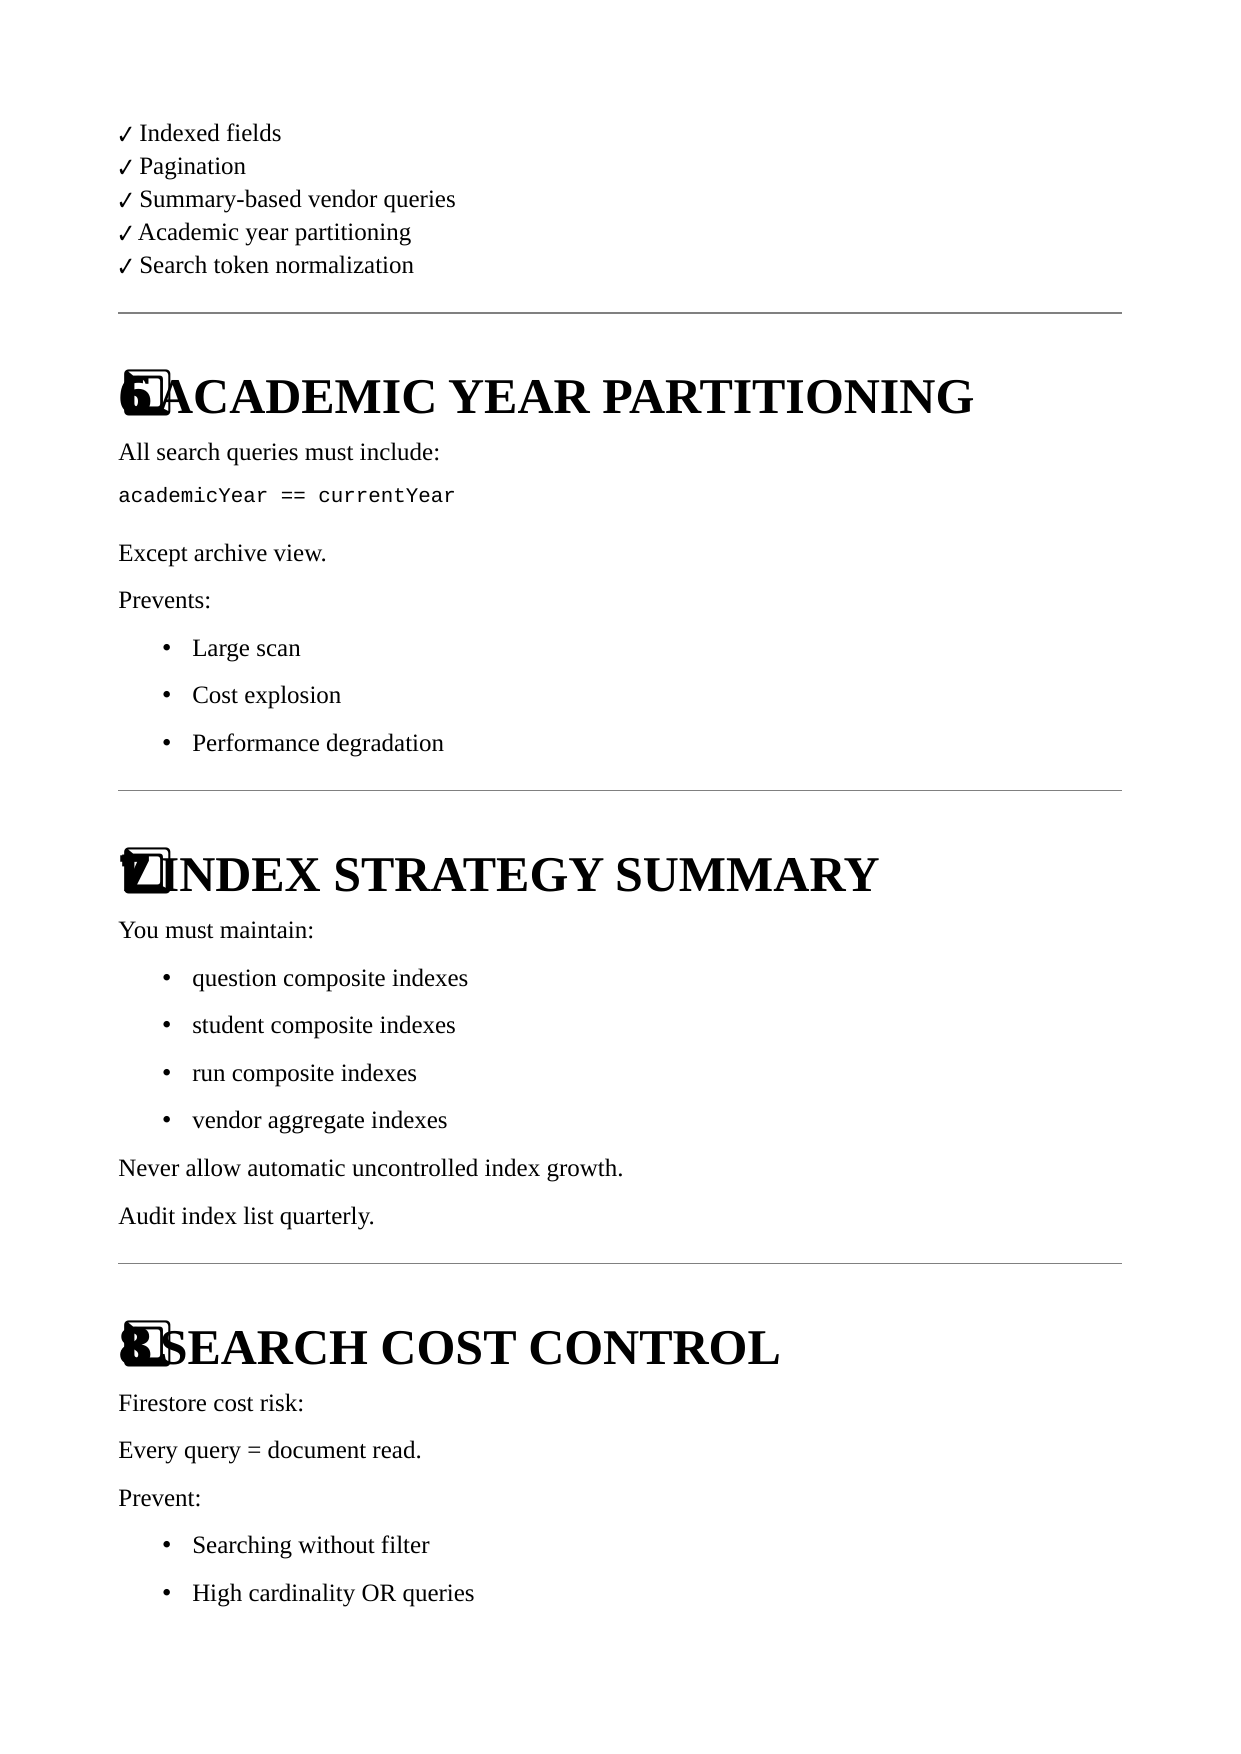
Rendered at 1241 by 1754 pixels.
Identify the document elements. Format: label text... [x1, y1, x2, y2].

text Every query = document read. [118, 1435, 1122, 1464]
list student composite indexes [162, 1010, 1122, 1039]
list vendor aggregate indexes [162, 1106, 1122, 1134]
subtitle 7️⃣ INDEX STRATEGY SUMMARY [118, 845, 1122, 903]
text Firestore cost risk: [118, 1388, 1122, 1416]
list Performance degradation [162, 728, 1122, 757]
list Large scan [162, 633, 1122, 662]
text Prevent: [118, 1483, 1122, 1512]
subtitle 8️⃣ SEARCH COST CONTROL [118, 1318, 1122, 1375]
text Except archive view. [118, 538, 1122, 567]
text ✔ Indexed fields ✔ Pagination ✔ Summary-based vendor queries ✔ Academic year partitioning ✔ Search token normalization [118, 118, 1122, 279]
text You must maintain: [118, 915, 1122, 944]
text academicYear == currentYear [118, 485, 1122, 508]
text Audit index list quarterly. [118, 1201, 1122, 1229]
list run composite indexes [162, 1058, 1122, 1087]
text Prevents: [118, 585, 1122, 614]
text All search queries must include: [118, 437, 1122, 466]
text Never allow automatic uncontrolled index growth. [118, 1153, 1122, 1182]
subtitle 6️⃣ ACADEMIC YEAR PARTITIONING [118, 367, 1122, 424]
list Searching without filter [162, 1530, 1122, 1559]
list question composite indexes [162, 963, 1122, 991]
list Cost explosion [162, 681, 1122, 709]
list High cardinality OR queries [162, 1578, 1122, 1607]
